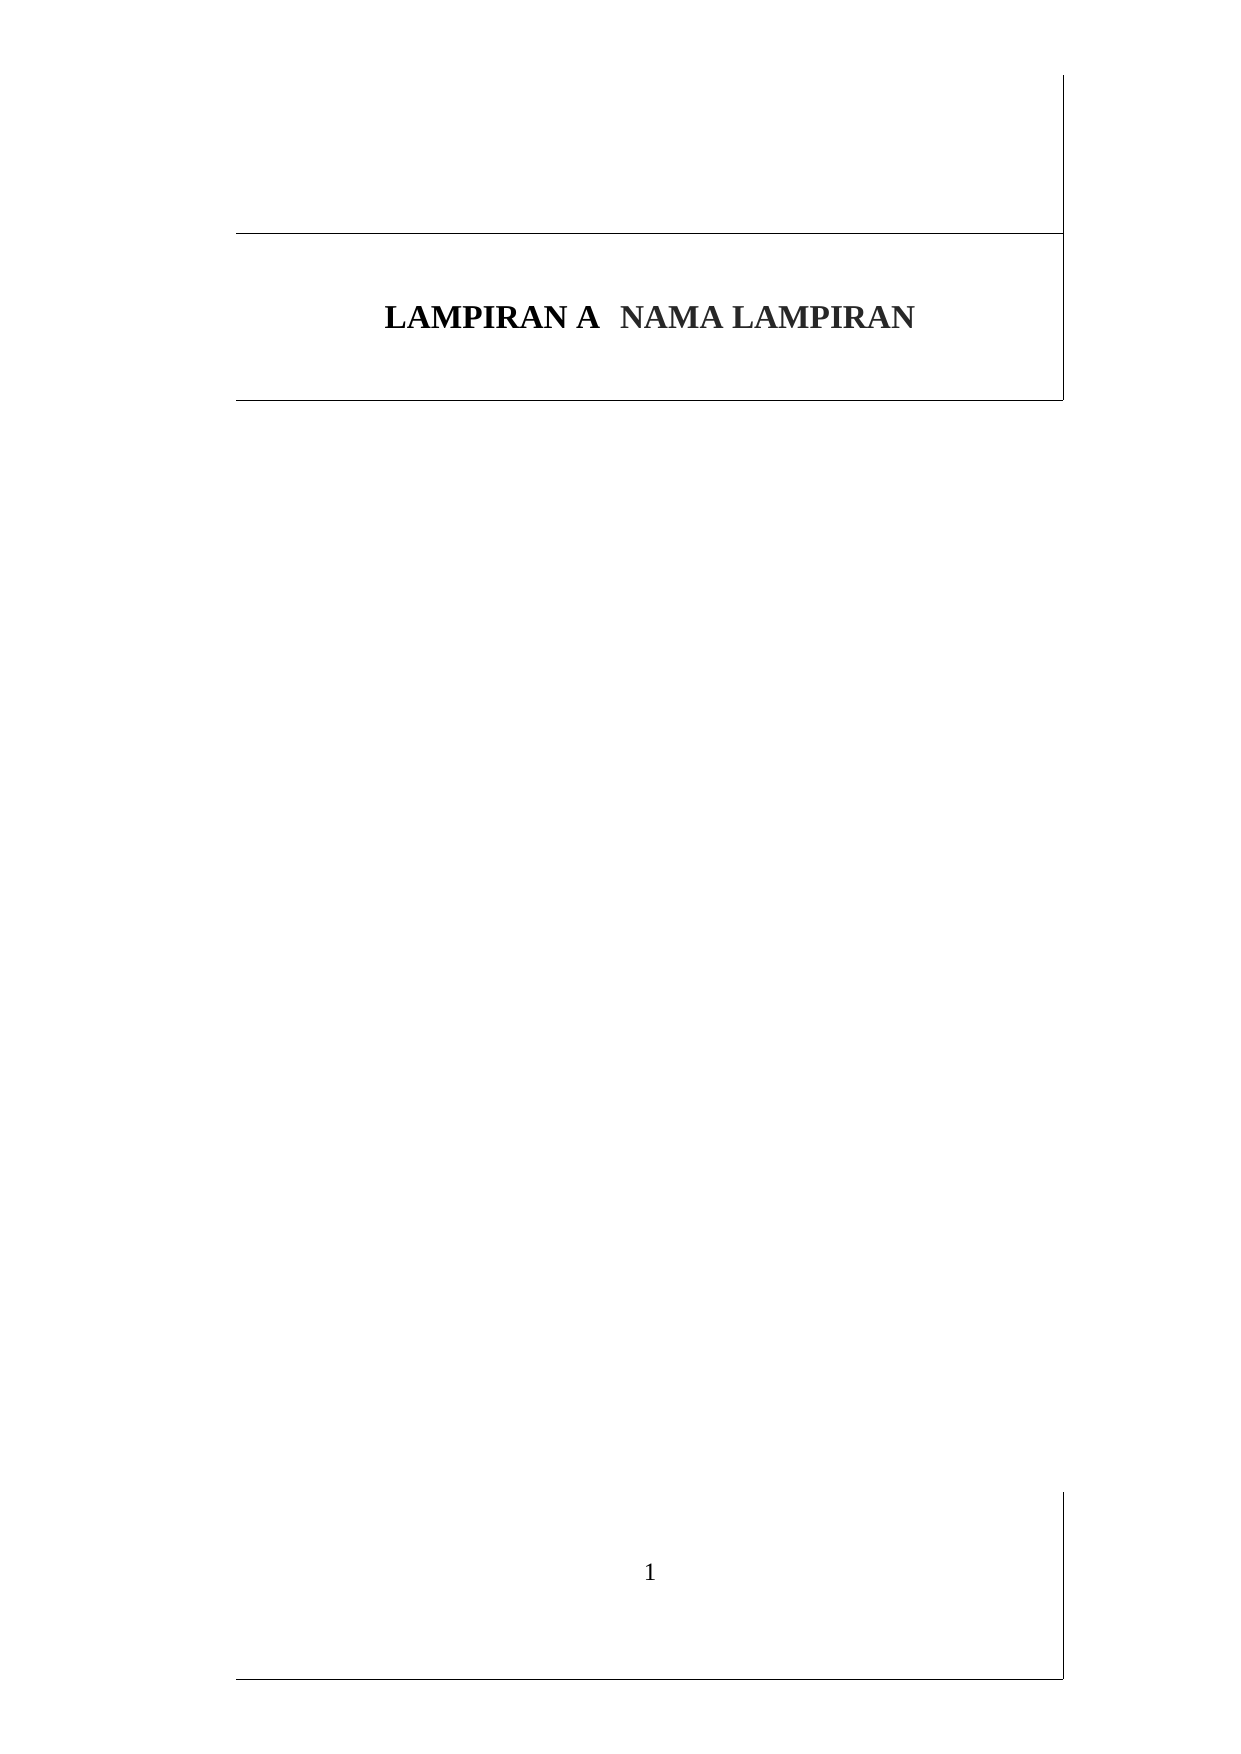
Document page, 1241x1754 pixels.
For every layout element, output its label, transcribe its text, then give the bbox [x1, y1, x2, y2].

list NAMA LAMPIRAN [236, 233, 1063, 400]
